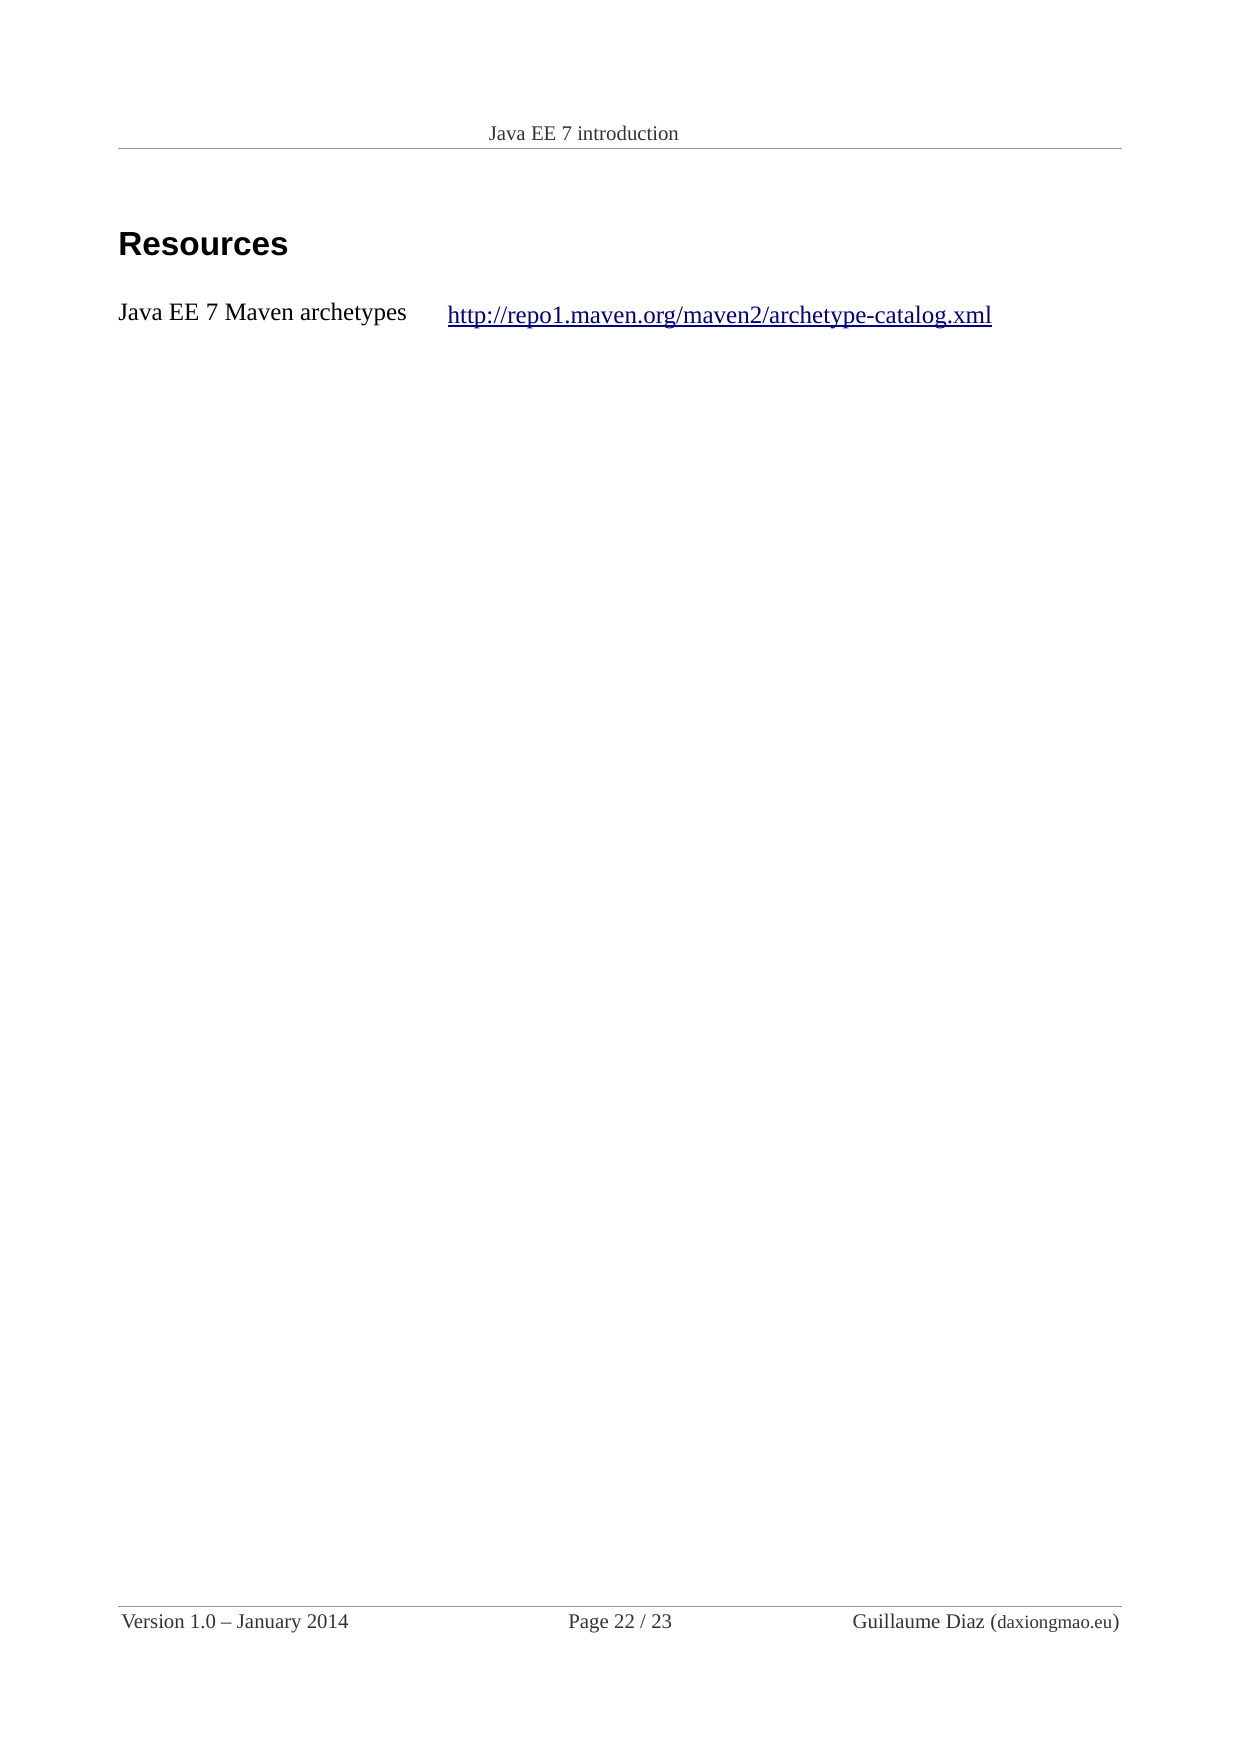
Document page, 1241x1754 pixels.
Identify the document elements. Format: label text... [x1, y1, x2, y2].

table_cell [448, 331, 1126, 360]
table_cell [118, 417, 447, 446]
table_cell [448, 446, 1126, 475]
table_cell [448, 561, 1126, 590]
table_cell [448, 389, 1126, 417]
table_cell [118, 475, 447, 503]
table_cell [118, 446, 447, 475]
table_header http://repo1.maven.org/maven2/archetype-catalog.xml [448, 297, 1126, 331]
subtitle Resources [118, 223, 1122, 262]
table_header Java EE 7 Maven archetypes [118, 297, 447, 331]
table_cell [448, 532, 1126, 561]
table_cell [118, 389, 447, 417]
table_cell [118, 360, 447, 388]
table_cell [448, 417, 1126, 446]
table_cell [118, 331, 447, 360]
table_cell [118, 504, 447, 532]
table_cell [448, 360, 1126, 388]
table_cell [118, 561, 447, 590]
table_cell [448, 504, 1126, 532]
table_cell [118, 532, 447, 561]
table_cell [448, 475, 1126, 503]
